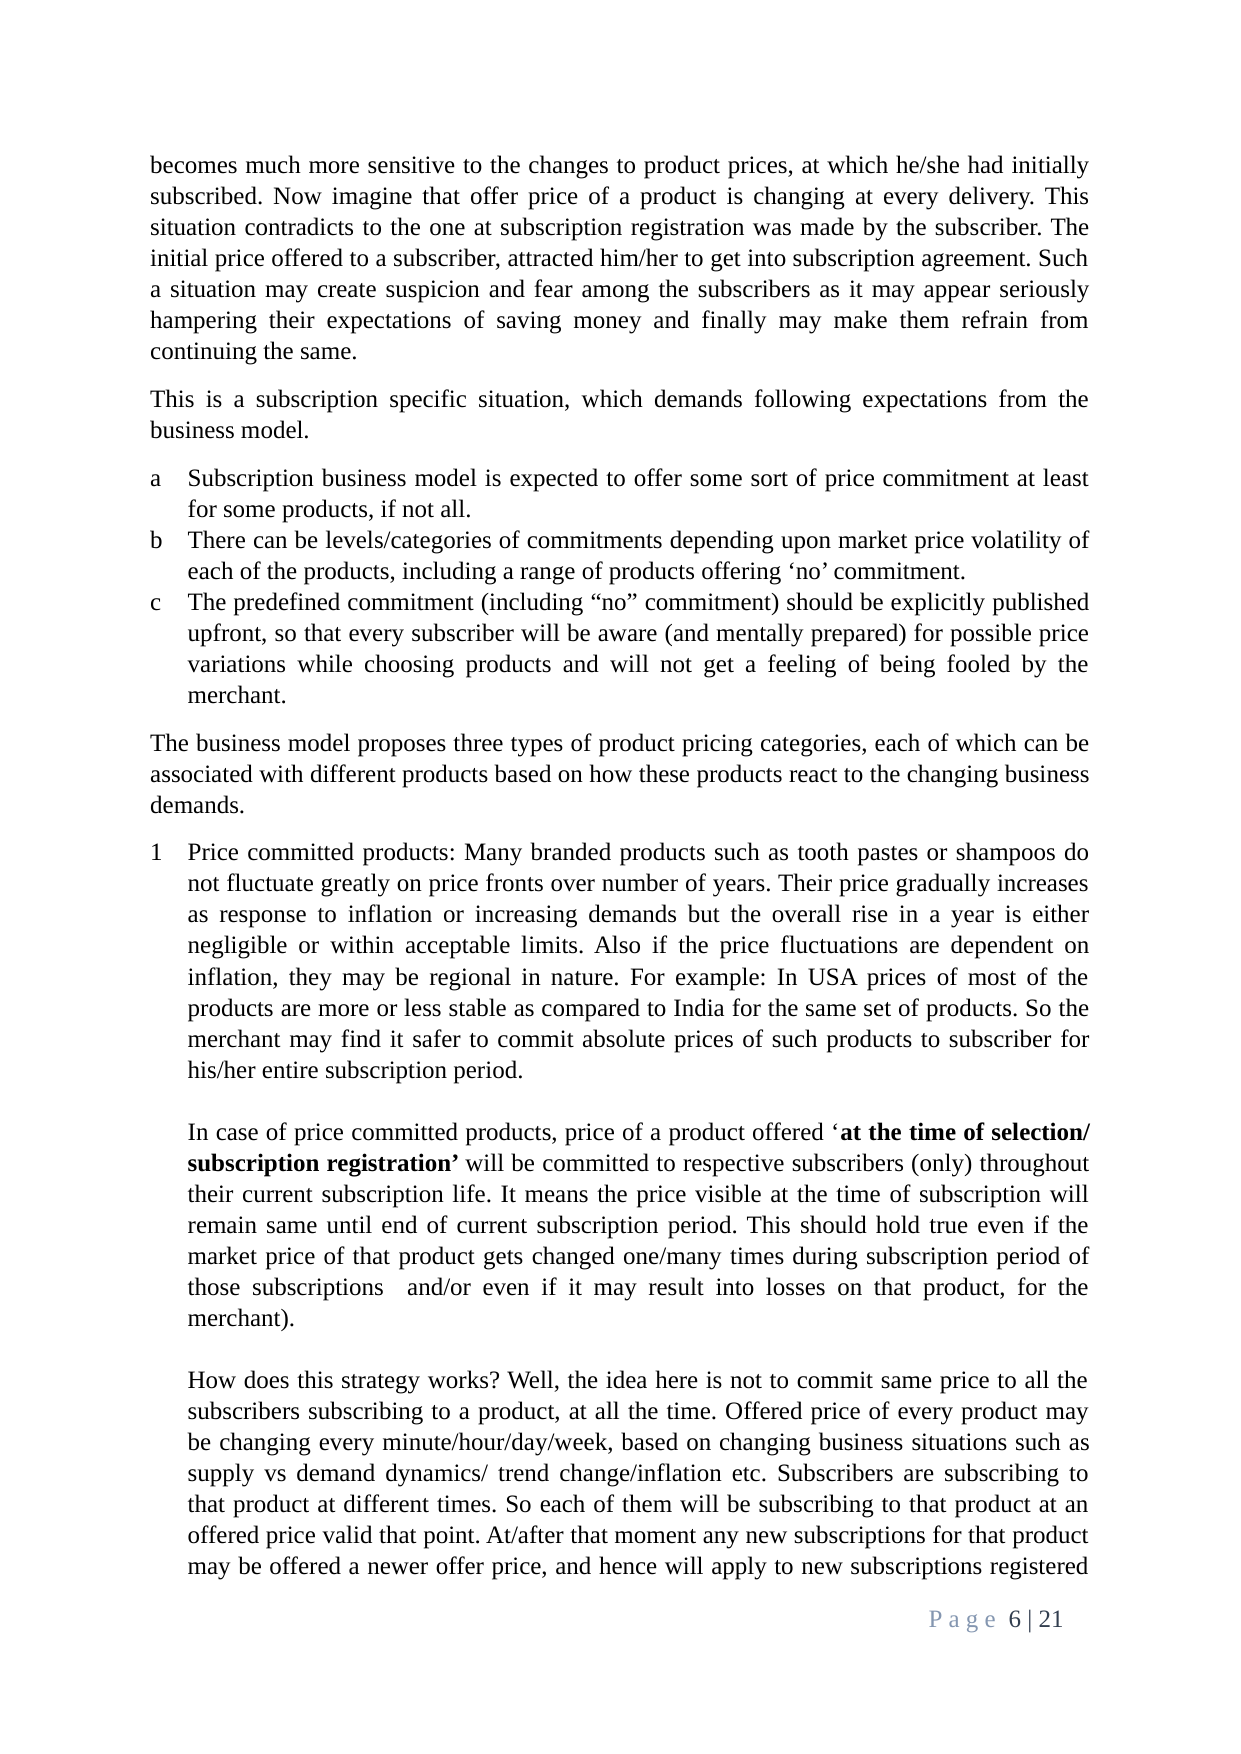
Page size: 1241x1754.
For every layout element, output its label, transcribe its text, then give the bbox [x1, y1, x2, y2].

list In case of price committed products, price of a product offered ‘at the time of selection/ subscription registration’ will be committed to respective subscribers (only) throughout their current subscription life. It means the price visible at the time of subscription will remain same until end of current subscription period. This should hold true even if the market price of that product gets changed one/many times during subscription period of those subscriptions and/or even if it may result into losses on that product, for the merchant). [187, 1117, 1090, 1332]
list Subscription business model is expected to offer some sort of price commitment at least for some products, if not all. [150, 463, 1090, 522]
list Price committed products: Many branded products such as tooth pastes or shampoos do not fluctuate greatly on price fronts over number of years. Their price gradually increases as response to inflation or increasing demands but the overall rise in a year is either negligible or within acceptable limits. Also if the price fluctuations are dependent on inflation, they may be regional in nature. For example: In USA prices of most of the products are more or less stable as compared to India for the same set of products. So the merchant may find it safer to commit absolute prices of such products to subscriber for his/her entire subscription period. [150, 837, 1090, 1083]
text becomes much more sensitive to the changes to product prices, at which he/she had initially subscribed. Now imagine that offer price of a product is changing at every delivery. This situation contradicts to the one at subscription registration was made by the subscriber. The initial price offered to a subscriber, attracted him/her to get into subscription agreement. Such a situation may create suspicion and fear among the subscribers as it may appear seriously hampering their expectations of saving money and finally may make them refrain from continuing the same. [150, 150, 1090, 365]
text The business model proposes three types of product pricing categories, each of which can be associated with different products based on how these products react to the changing business demands. [150, 728, 1090, 818]
list How does this strategy works? Well, the idea here is not to commit same price to all the subscribers subscribing to a product, at all the time. Offered price of every product may be changing every minute/hour/day/week, based on changing business situations such as supply vs demand dynamics/ trend change/inflation etc. Subscribers are subscribing to that product at different times. So each of them will be subscribing to that product at an offered price valid that point. At/after that moment any new subscriptions for that product may be offered a newer offer price, and hence will apply to new subscriptions registered [187, 1365, 1090, 1580]
text This is a subscription specific situation, which demands following expectations from the business model. [150, 384, 1090, 444]
list There can be levels/categories of commitments depending upon market price volatility of each of the products, including a range of products offering ‘no’ commitment. [150, 525, 1090, 584]
list The predefined commitment (including “no” commitment) should be explicitly published upfront, so that every subscriber will be aware (and mentally prepared) for possible price variations while choosing products and will not get a feeling of being fooled by the merchant. [150, 587, 1090, 709]
